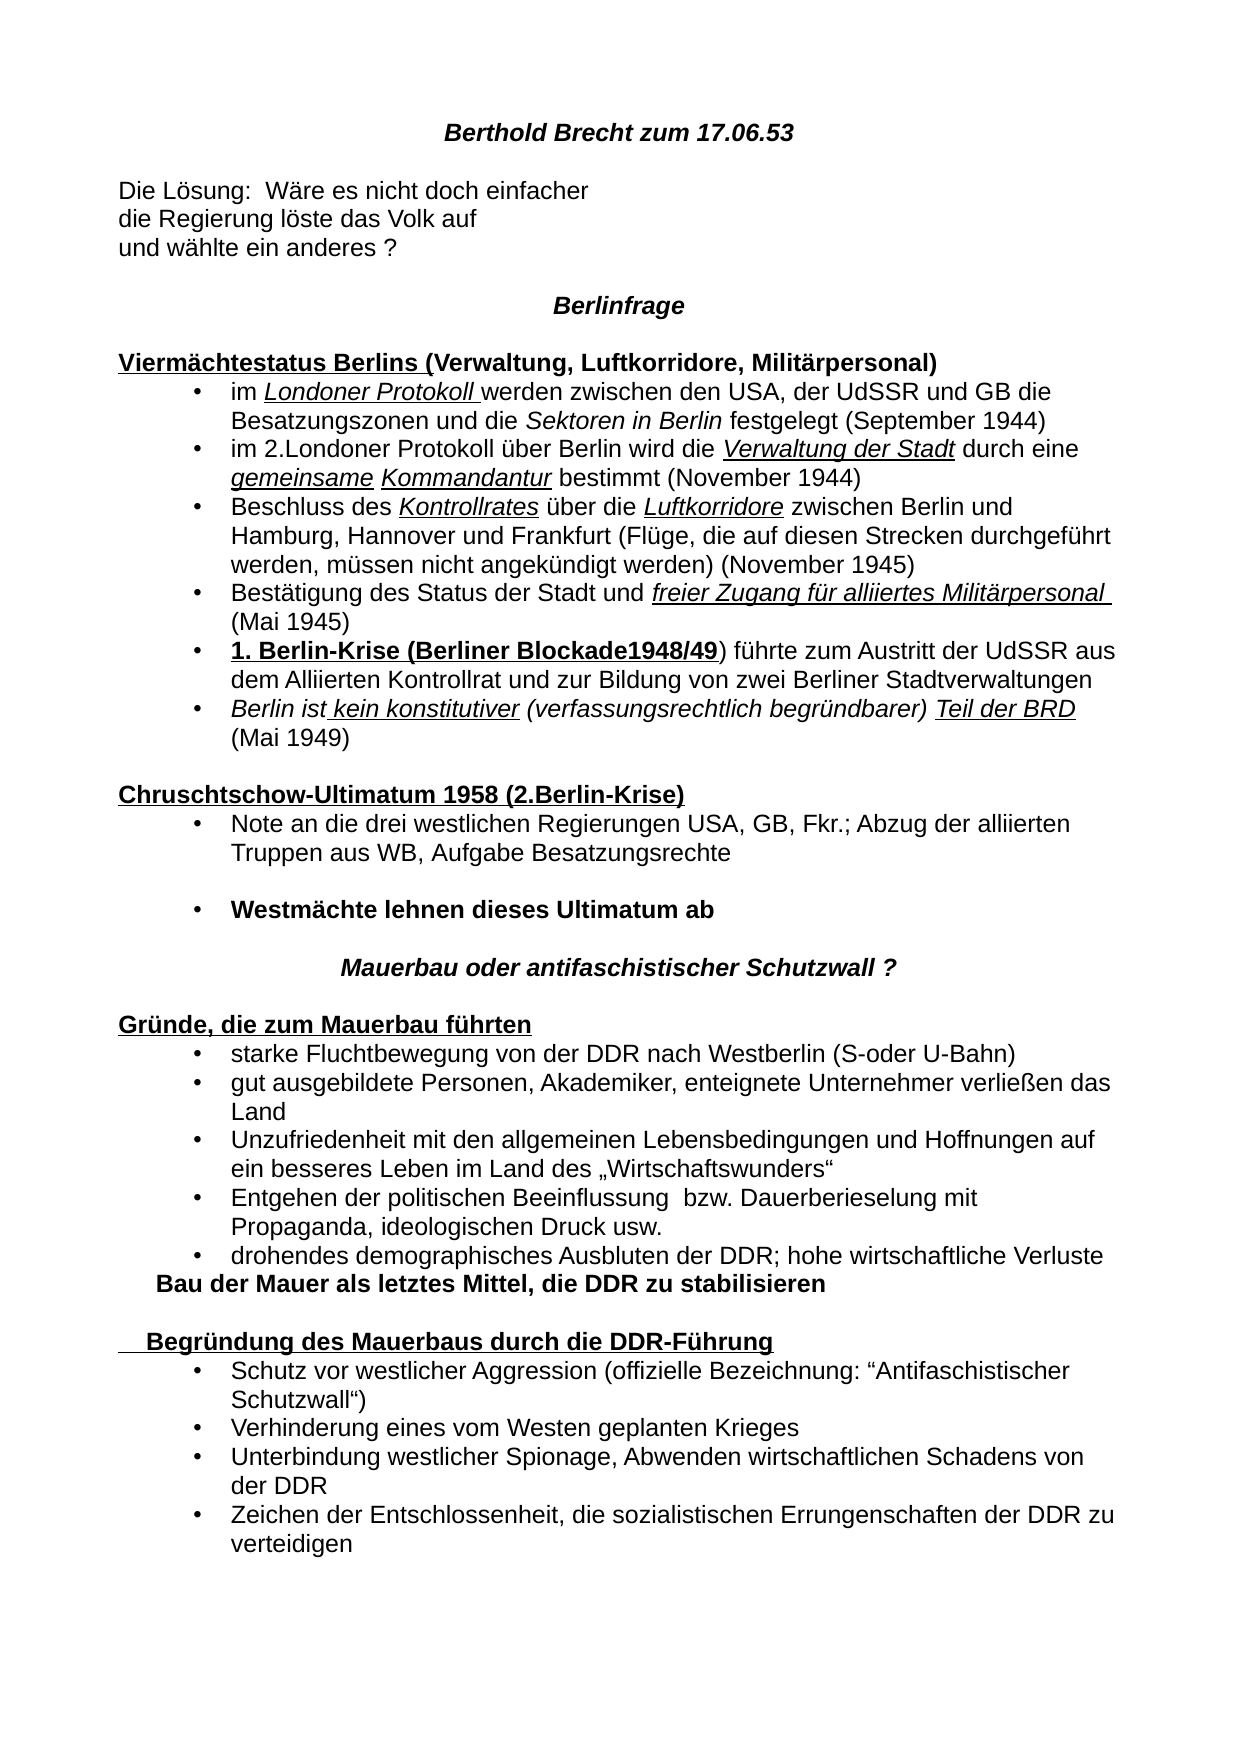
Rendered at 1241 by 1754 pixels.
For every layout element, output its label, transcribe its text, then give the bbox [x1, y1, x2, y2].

text die Regierung löste das Volk auf [118, 204, 1122, 233]
list im Londoner Protokoll werden zwischen den USA, der UdSSR und GB die Besatzungszonen und die Sektoren in Berlin festgelegt (September 1944) [193, 377, 1122, 434]
text Viermächtestatus Berlins (Verwaltung, Luftkorridore, Militärpersonal) [118, 348, 1122, 377]
text Mauerbau oder antifaschistischer Schutzwall ? [118, 953, 1122, 981]
text Bau der Mauer als letztes Mittel, die DDR zu stabilisieren [156, 1269, 1122, 1298]
list drohendes demographisches Ausbluten der DDR; hohe wirtschaftliche Verluste [193, 1241, 1122, 1269]
list im 2.Londoner Protokoll über Berlin wird die Verwaltung der Stadt durch eine gemeinsame Kommandantur bestimmt (November 1944) [193, 434, 1122, 492]
list 1. Berlin-Krise (Berliner Blockade1948/49) führte zum Austritt der UdSSR aus dem Alliierten Kontrollrat und zur Bildung von zwei Berliner Stadtverwaltungen [193, 636, 1122, 694]
list Beschluss des Kontrollrates über die Luftkorridore zwischen Berlin und Hamburg, Hannover und Frankfurt (Flüge, die auf diesen Strecken durchgeführt werden, müssen nicht angekündigt werden) (November 1945) [193, 492, 1122, 578]
text Gründe, die zum Mauerbau führten [118, 1010, 1122, 1039]
list Berlin ist kein konstitutiver (verfassungsrechtlich begründbarer) Teil der BRD (Mai 1949) [193, 694, 1122, 751]
text Begründung des Mauerbaus durch die DDR-Führung [118, 1327, 1122, 1356]
list Unzufriedenheit mit den allgemeinen Lebensbedingungen und Hoffnungen auf ein besseres Leben im Land des „Wirtschaftswunders“ [193, 1125, 1122, 1183]
list gut ausgebildete Personen, Akademiker, enteignete Unternehmer verließen das Land [193, 1068, 1122, 1125]
text Berlinfrage [118, 291, 1122, 319]
text und wählte ein anderes ? [118, 233, 1122, 262]
text Berthold Brecht zum 17.06.53 [118, 118, 1122, 147]
list Entgehen der politischen Beeinflussung bzw. Dauerberieselung mit Propaganda, ideologischen Druck usw. [193, 1183, 1122, 1241]
text Die Lösung: Wäre es nicht doch einfacher [118, 176, 1122, 204]
list Bestätigung des Status der Stadt und freier Zugang für alliiertes Militärpersonal (Mai 1945) [193, 578, 1122, 636]
list Westmächte lehnen dieses Ultimatum ab [193, 895, 1122, 924]
text Chruschtschow-Ultimatum 1958 (2.Berlin-Krise) [118, 780, 1122, 809]
list Note an die drei westlichen Regierungen USA, GB, Fkr.; Abzug der alliierten Truppen aus WB, Aufgabe Besatzungsrechte [193, 809, 1122, 866]
list Schutz vor westlicher Aggression (offizielle Bezeichnung: “Antifaschistischer Schutzwall“) [193, 1356, 1122, 1413]
list Verhinderung eines vom Westen geplanten Krieges [193, 1413, 1122, 1442]
list starke Fluchtbewegung von der DDR nach Westberlin (S-oder U-Bahn) [193, 1039, 1122, 1068]
list Zeichen der Entschlossenheit, die sozialistischen Errungenschaften der DDR zu verteidigen [193, 1500, 1122, 1557]
list Unterbindung westlicher Spionage, Abwenden wirtschaftlichen Schadens von der DDR [193, 1442, 1122, 1500]
